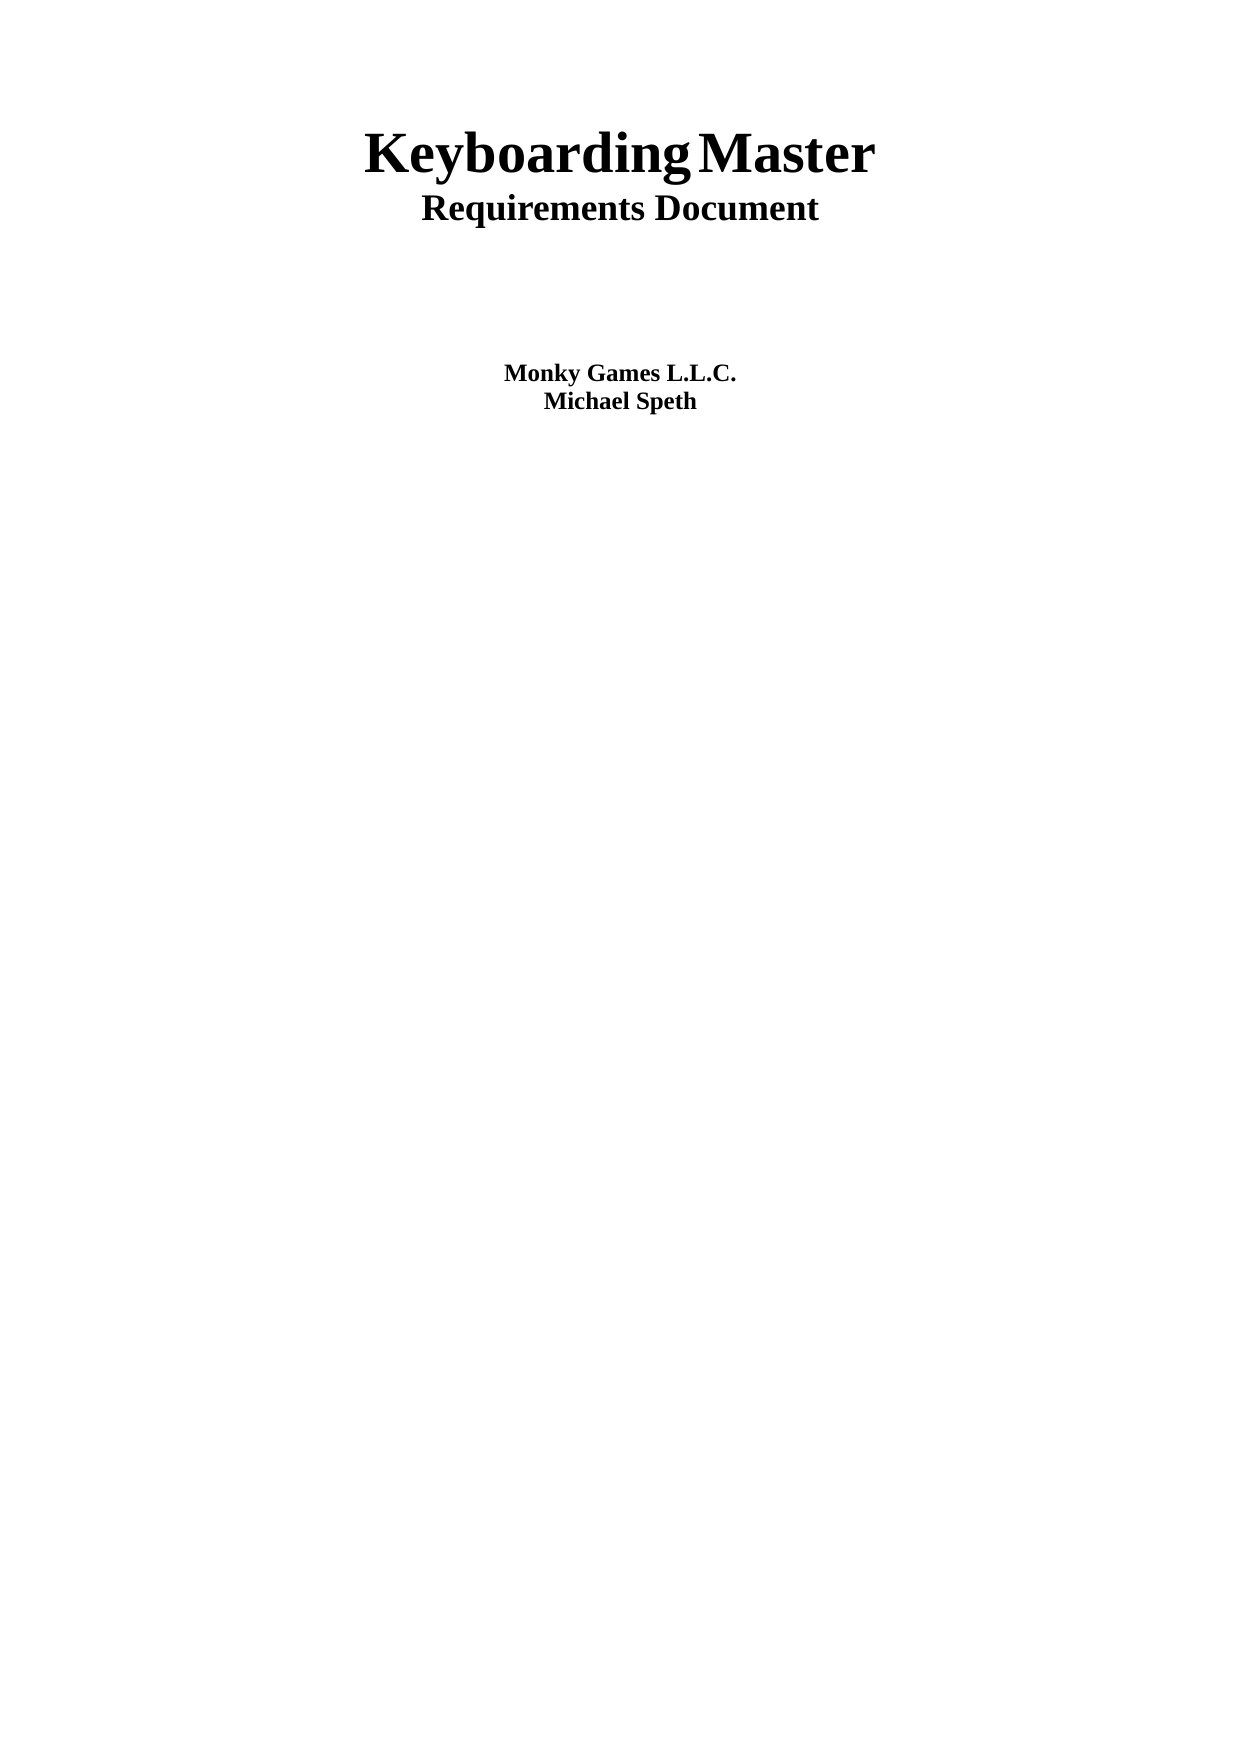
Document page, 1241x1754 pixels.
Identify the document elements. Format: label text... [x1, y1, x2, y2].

text Monky Games L.L.C. [118, 358, 1122, 386]
text Michael Speth [118, 386, 1122, 415]
text Requirements Document [118, 185, 1122, 228]
text Keyboarding Master [118, 118, 1122, 185]
